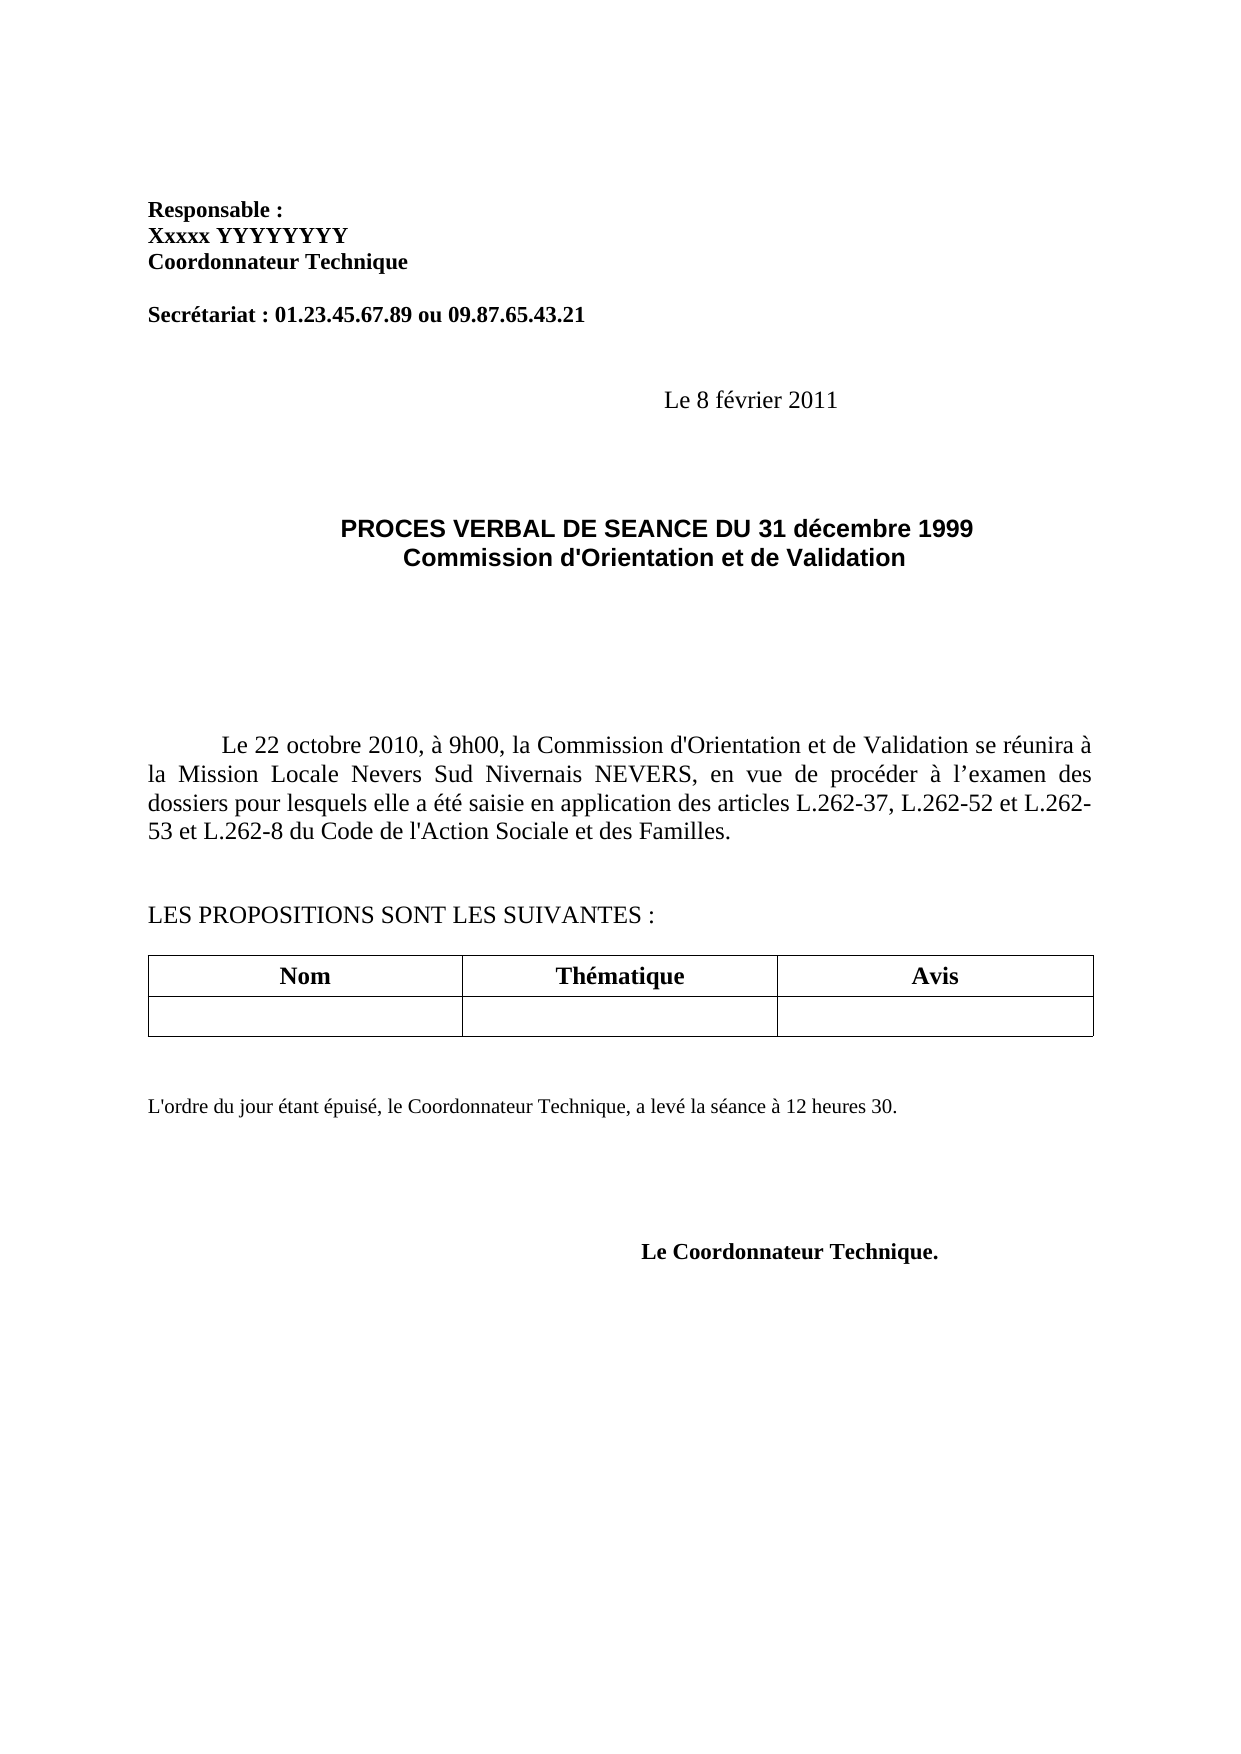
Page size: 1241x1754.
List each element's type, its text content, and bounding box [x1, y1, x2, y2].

text L'ordre du jour étant épuisé, le Coordonnateur Technique, a levé la séance à 12 heures 30. [148, 1093, 1093, 1118]
text Xxxxx YYYYYYYY [148, 222, 1093, 248]
text Le 8 février 2011 [590, 385, 1093, 414]
text Le 22 octobre 2010, à 9h00, la Commission d'Orientation et de Validation se réunira à la Mission Locale Nevers Sud Nivernais NEVERS, en vue de procéder à l’examen des dossiers pour lesquels elle a été saisie en application des articles L.262-37, L.262-52 et L.262-53 et L.262-8 du Code de l'Action Sociale et des Familles. [148, 730, 1093, 845]
text Coordonnateur Technique [148, 248, 1093, 275]
table_header Avis [778, 956, 1093, 996]
text Le Coordonnateur Technique. [148, 1238, 1093, 1264]
text LES PROPOSITIONS SONT LES SUIVANTES : [148, 900, 1093, 929]
table_cell [463, 997, 777, 1036]
text Responsable : [148, 196, 1093, 222]
table_header Nom [149, 956, 462, 996]
table_header Thématique [463, 956, 777, 996]
table_cell [778, 997, 1093, 1036]
text Secrétariat : 01.23.45.67.89 ou 09.87.65.43.21 [148, 301, 1093, 327]
table_cell [149, 997, 462, 1036]
subtitle PROCES VERBAL DE SEANCE DU 31 décembre 1999 [148, 514, 1093, 543]
subtitle Commission d'Orientation et de Validation [148, 543, 1093, 572]
